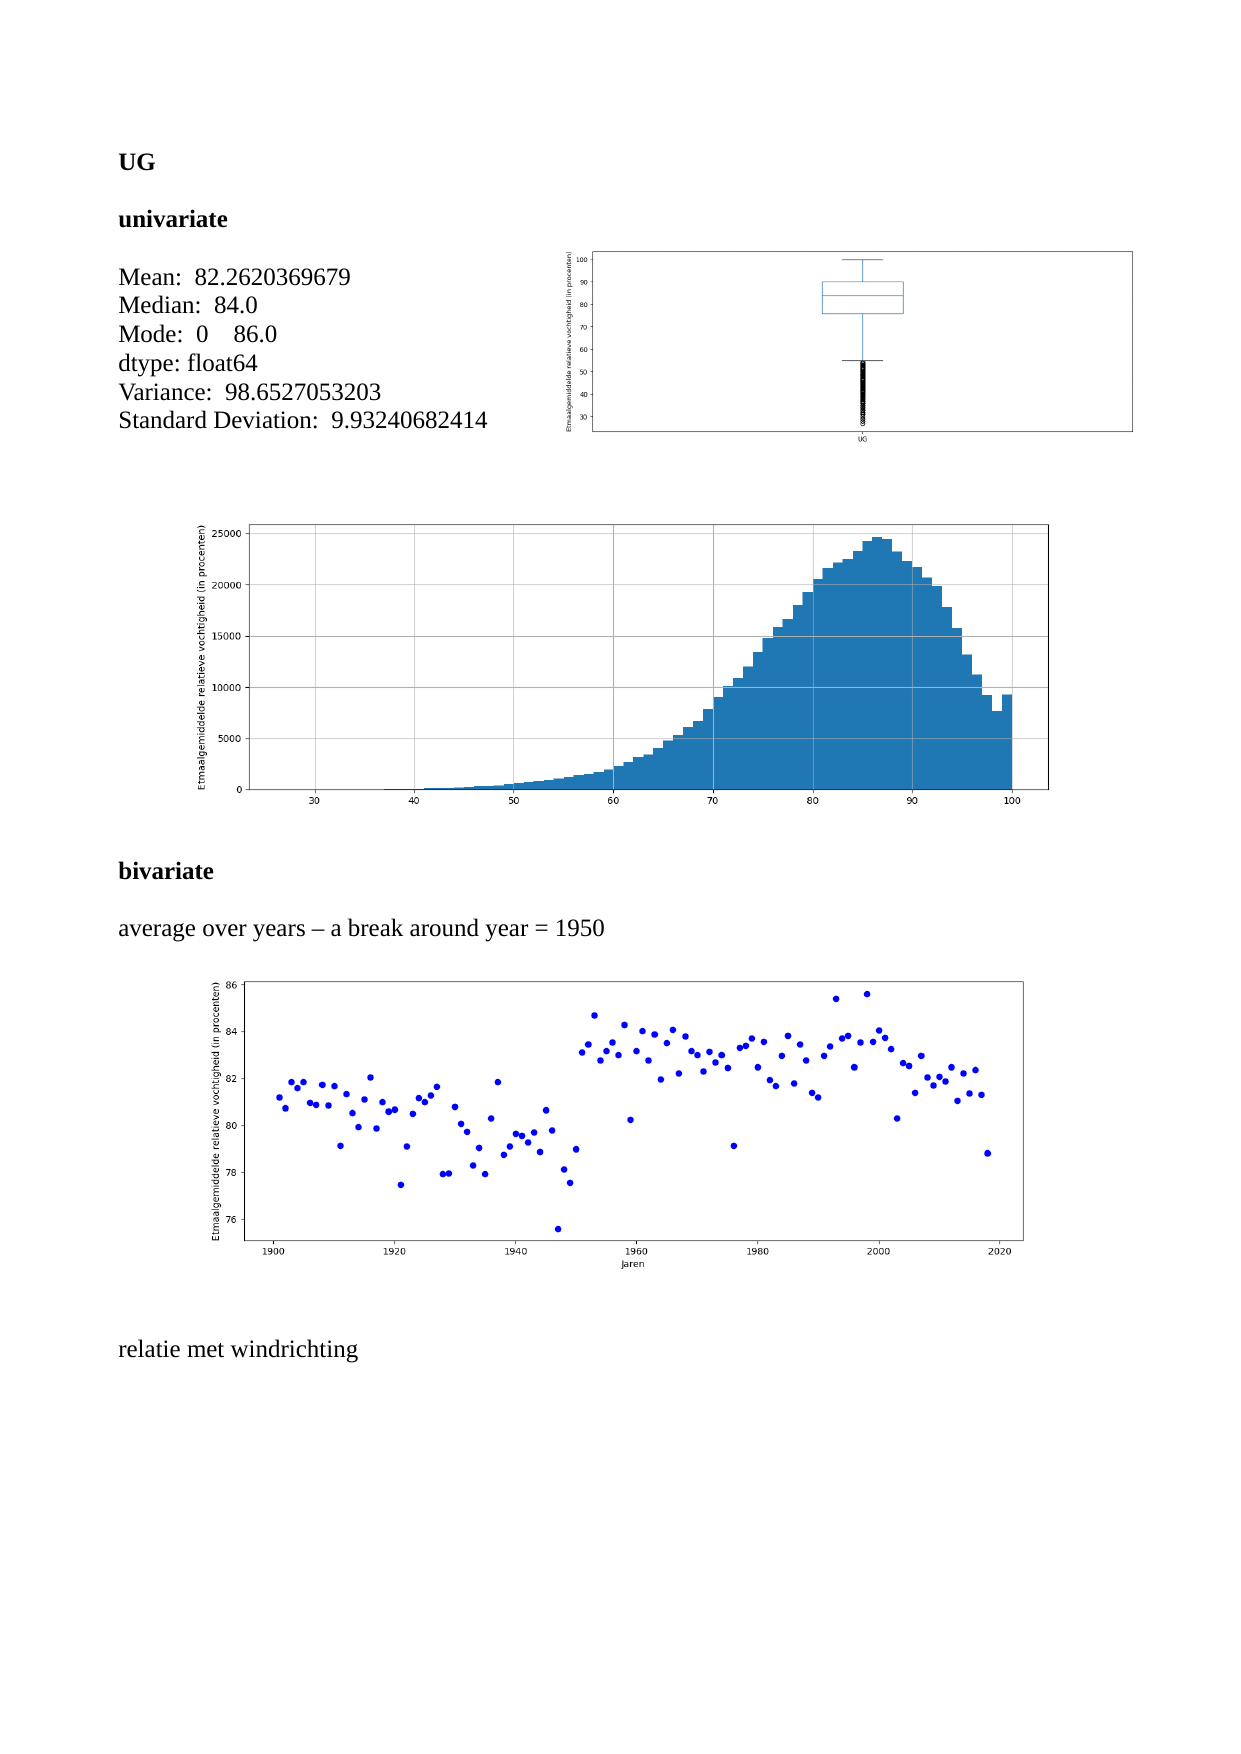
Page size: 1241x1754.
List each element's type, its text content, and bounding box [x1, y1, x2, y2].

text dtype: float64 [118, 348, 505, 377]
text average over years – a break around year = 1950 [118, 913, 1122, 942]
text univariate [118, 204, 1122, 233]
text UG [118, 147, 1122, 176]
text bivariate [118, 856, 1122, 884]
picture [118, 942, 1123, 1277]
picture [119, 483, 1151, 827]
text Median: 84.0 [118, 291, 505, 319]
text relatie met windrichting [118, 1334, 1122, 1363]
text Standard Deviation: 9.93240682414 [118, 406, 505, 434]
text Mean: 82.2620369679 [118, 262, 505, 291]
picture [505, 224, 1202, 457]
text Mode: 0 86.0 [118, 319, 505, 348]
text Variance: 98.6527053203 [118, 377, 505, 406]
